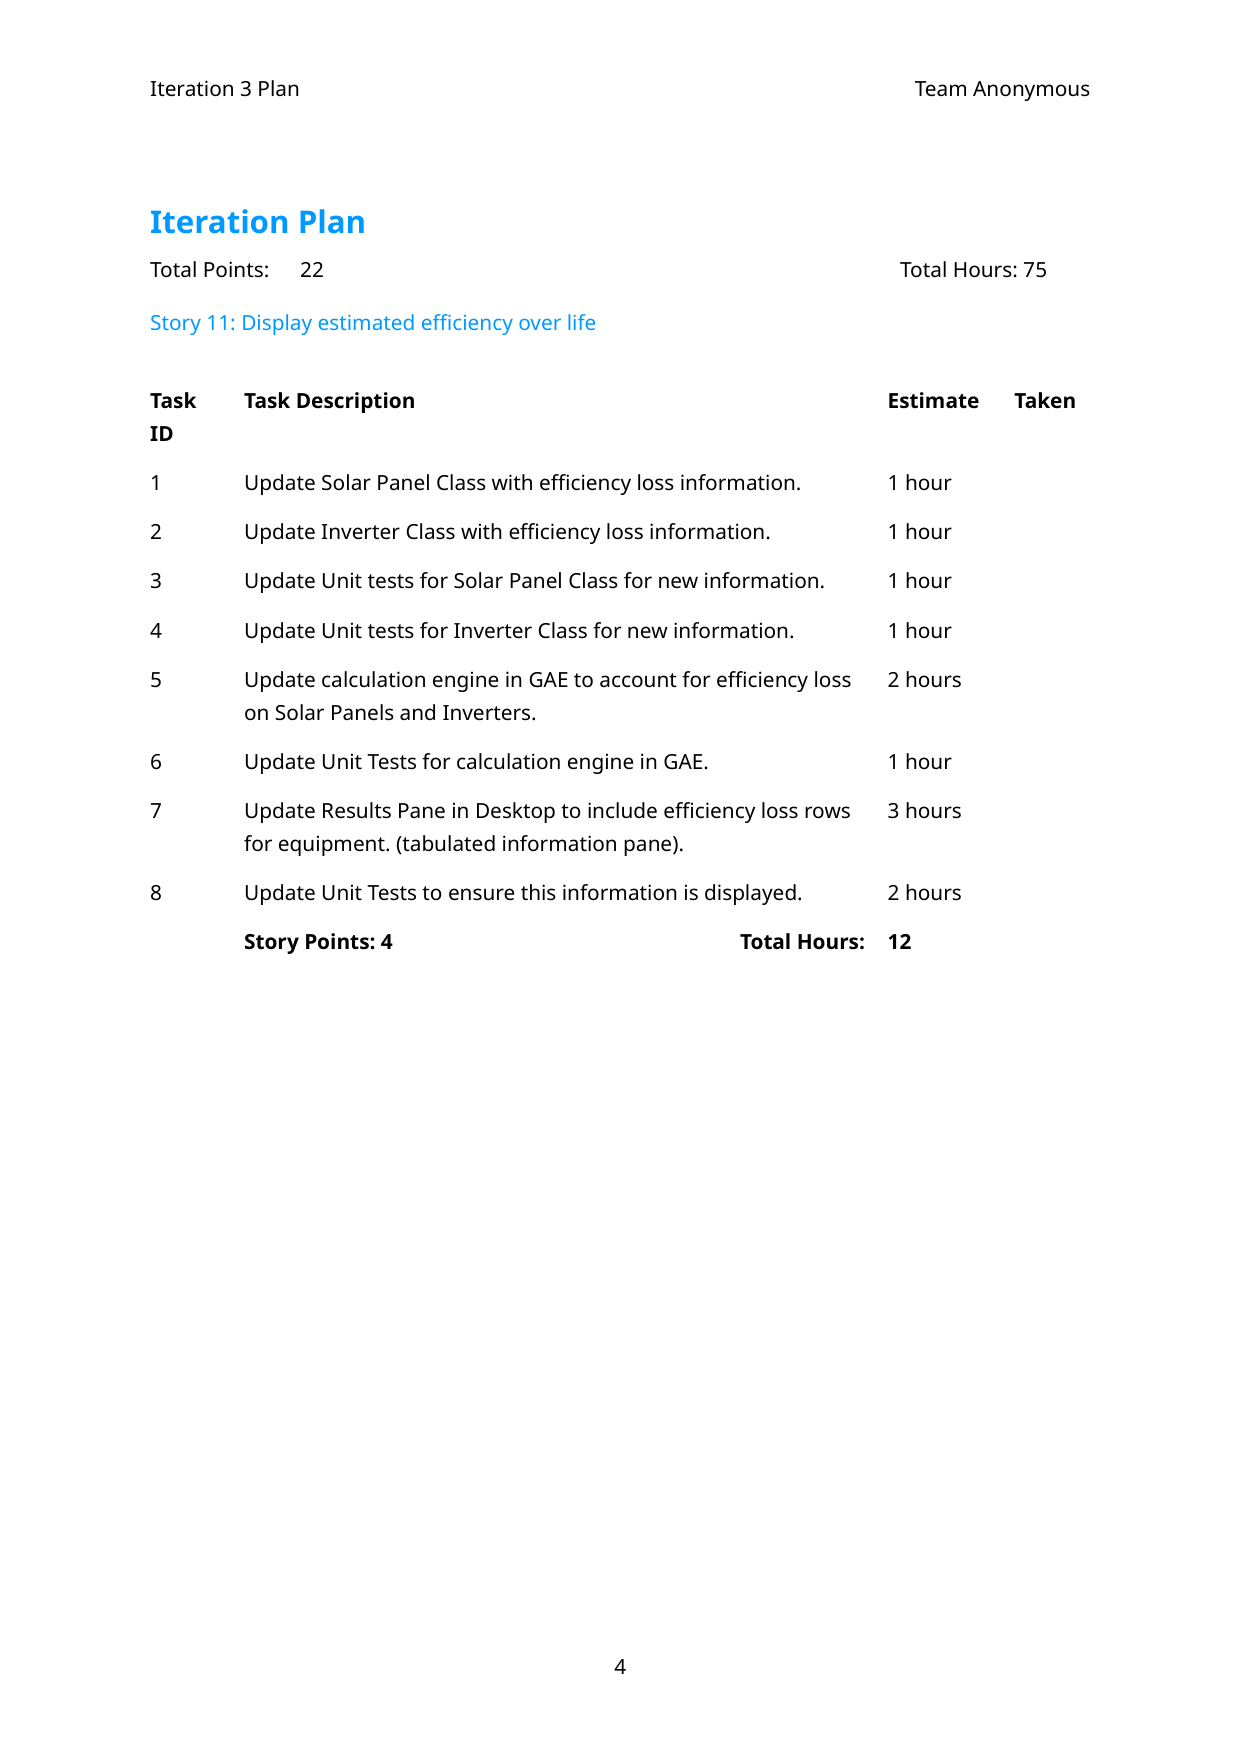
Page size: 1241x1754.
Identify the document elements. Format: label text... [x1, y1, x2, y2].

table_cell 12 [876, 928, 1003, 977]
table_cell 3 hours [876, 796, 1003, 878]
table_cell Update calculation engine in GAE to account for efficiency loss on Solar Panels and Inverters. [233, 665, 876, 747]
table_cell 8 [139, 878, 233, 927]
table_cell 7 [139, 796, 233, 878]
table_cell 1 hour [876, 616, 1003, 665]
table_cell 1 hour [876, 567, 1003, 616]
table_cell 1 [139, 468, 233, 517]
table_header Task Description [233, 386, 876, 468]
table_header Taken [1003, 386, 1096, 468]
table_cell Update Inverter Class with efficiency loss information. [233, 518, 876, 567]
table_cell [1003, 518, 1096, 567]
table_cell 6 [139, 747, 233, 796]
table_header Estimate [876, 386, 1003, 468]
table_cell Update Unit tests for Inverter Class for new information. [233, 616, 876, 665]
subtitle Iteration Plan [150, 200, 1090, 243]
table_cell Update Unit Tests to ensure this information is displayed. [233, 878, 876, 927]
table_cell Update Unit tests for Solar Panel Class for new information. [233, 567, 876, 616]
table_cell 4 [139, 616, 233, 665]
table_header Task ID [139, 386, 233, 468]
table_cell Update Unit Tests for calculation engine in GAE. [233, 747, 876, 796]
table_cell [1003, 616, 1096, 665]
table_cell 2 hours [876, 665, 1003, 747]
text Total Points: 22 Total Hours: 75 [150, 255, 1090, 283]
table_cell Story Points: 4 Total Hours: [233, 928, 876, 977]
table_cell 5 [139, 665, 233, 747]
table_cell 1 hour [876, 518, 1003, 567]
table_cell [1003, 665, 1096, 747]
table_cell Update Solar Panel Class with efficiency loss information. [233, 468, 876, 517]
table_cell [1003, 747, 1096, 796]
table_cell [1003, 468, 1096, 517]
table_cell Update Results Pane in Desktop to include efficiency loss rows for equipment. (tabulated information pane). [233, 796, 876, 878]
table_cell [1003, 878, 1096, 927]
table_cell 2 [139, 518, 233, 567]
table_cell 1 hour [876, 747, 1003, 796]
table_cell [139, 928, 233, 977]
table_cell [1003, 567, 1096, 616]
table_cell 1 hour [876, 468, 1003, 517]
table_cell [1003, 928, 1096, 977]
table_cell 2 hours [876, 878, 1003, 927]
subtitle Story 11: Display estimated efficiency over life [150, 308, 1090, 337]
table_cell 3 [139, 567, 233, 616]
table_cell [1003, 796, 1096, 878]
